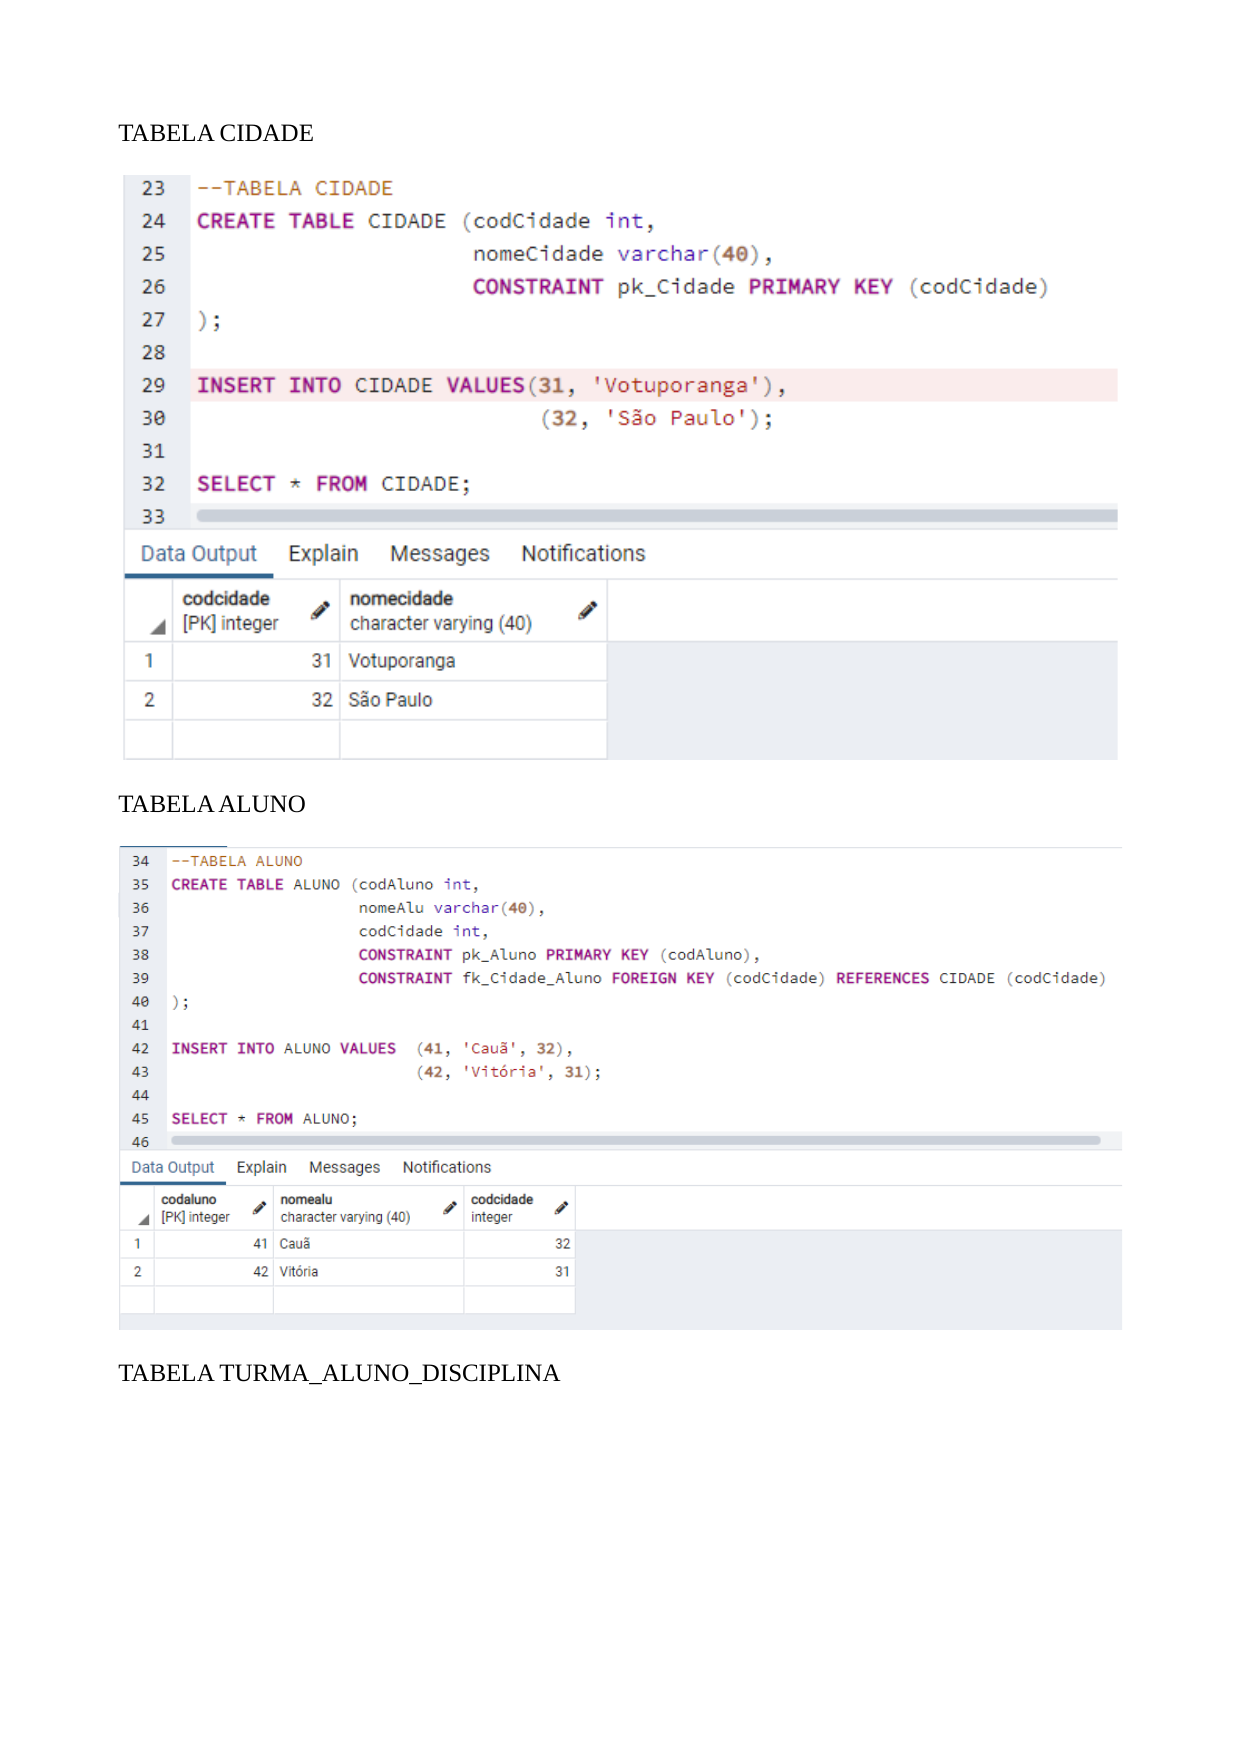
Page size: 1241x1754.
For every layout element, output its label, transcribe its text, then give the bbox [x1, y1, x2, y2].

text TABELA ALUNO [118, 789, 1122, 817]
picture [122, 175, 1118, 760]
text TABELA CIDADE [118, 118, 1122, 147]
picture [118, 846, 1123, 1330]
text TABELA TURMA_ALUNO_DISCIPLINA [118, 1358, 1122, 1387]
